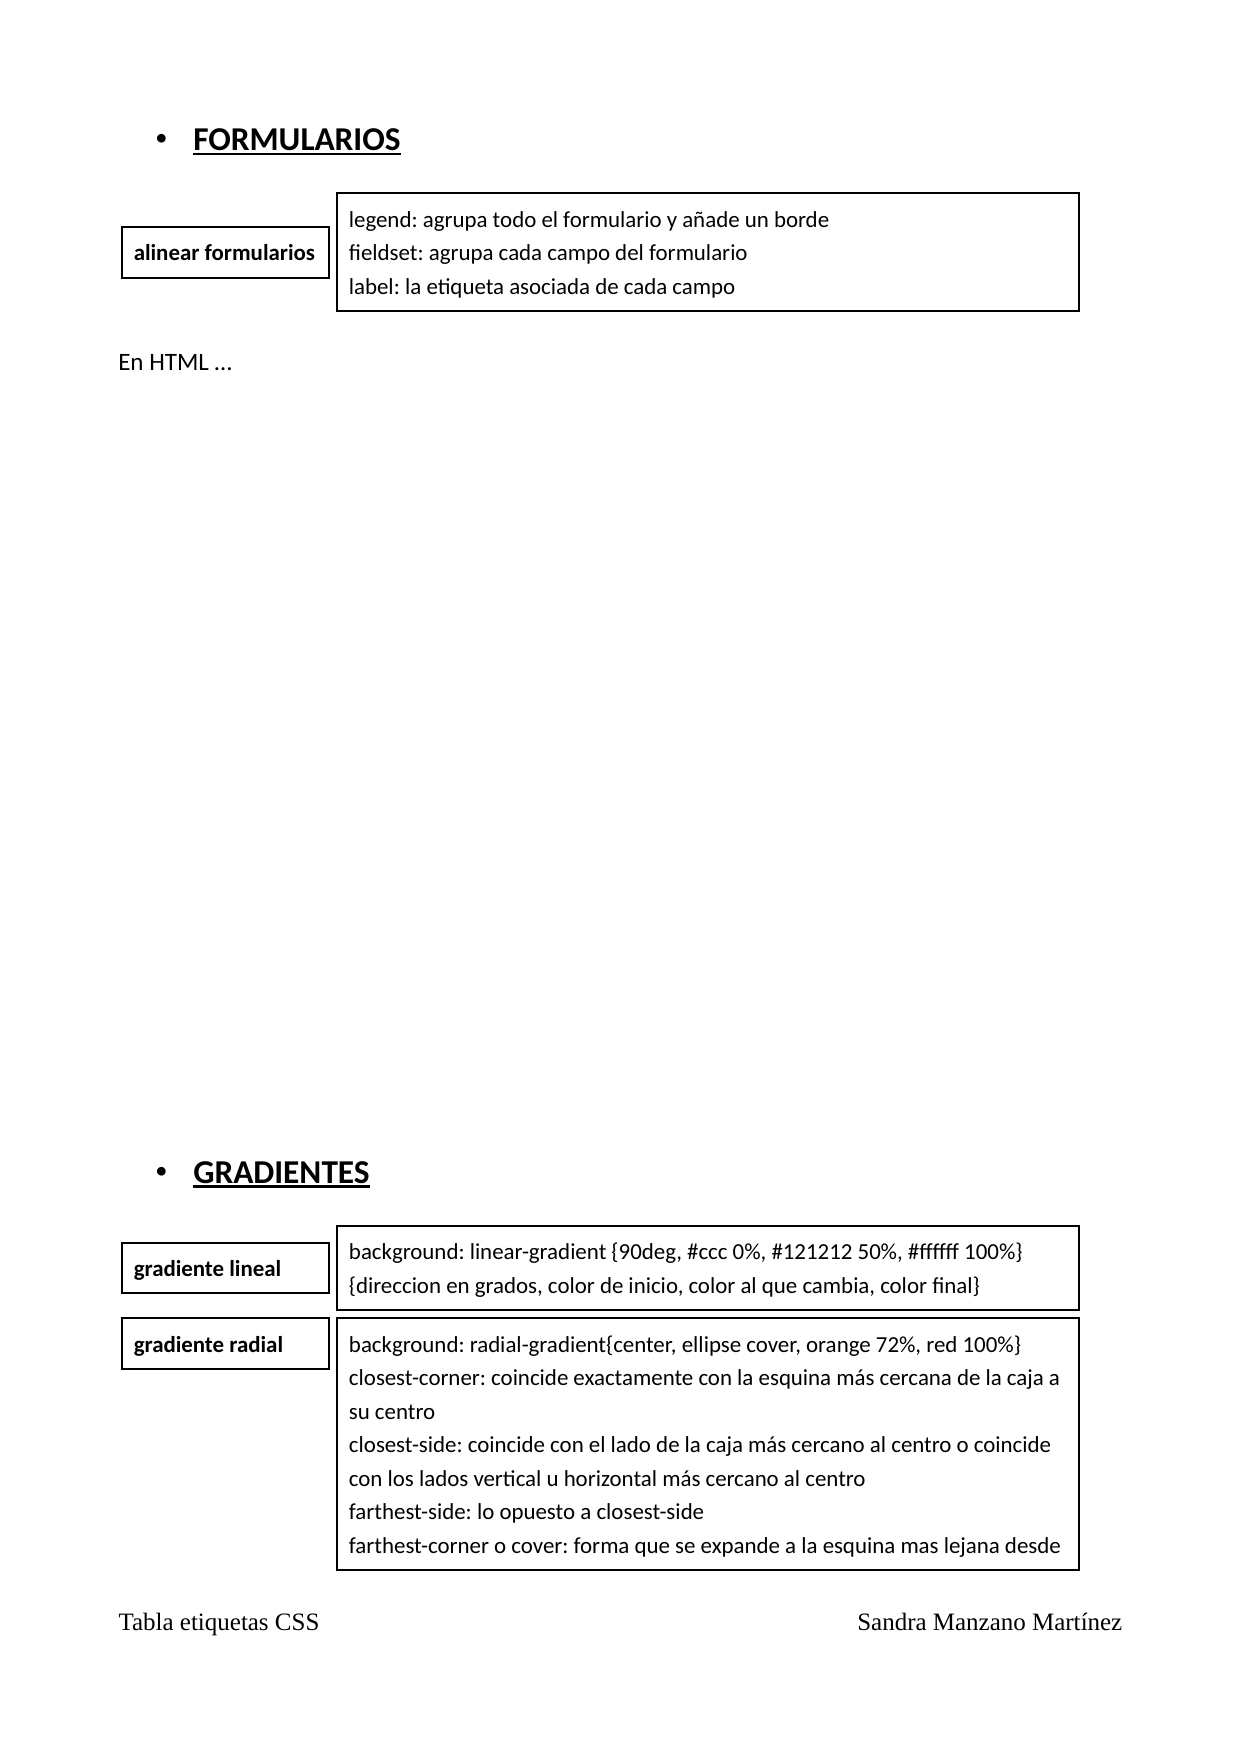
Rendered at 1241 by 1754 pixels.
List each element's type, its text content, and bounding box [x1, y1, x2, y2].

table_header background: linear-gradient {90deg, #ccc 0%, #121212 50%, #ffffff 100%} {direccion en grados, color de inicio, color al que cambia, color final} [333, 1222, 1083, 1314]
table_header alinear formularios [118, 189, 333, 315]
list FORMULARIOS [156, 118, 1122, 159]
list GRADIENTES [156, 1151, 1122, 1191]
table_cell gradiente radial [118, 1314, 333, 1574]
text En HTML … [118, 346, 1122, 376]
table_cell background: radial-gradient{center, ellipse cover, orange 72%, red 100%} closest-corner: coincide exactamente con la esquina más cercana de la caja a su centro closest-side: coincide con el lado de la caja más cercano al centro o coincide con los lados vertical u horizontal más cercano al centro farthest-side: lo opuesto a closest-side farthest-corner o cover: forma que se expande a la esquina mas lejana desde [333, 1314, 1083, 1574]
table_header gradiente lineal [118, 1222, 333, 1314]
table_header legend: agrupa todo el formulario y añade un borde fieldset: agrupa cada campo del formulario label: la etiqueta asociada de cada campo [333, 189, 1083, 315]
